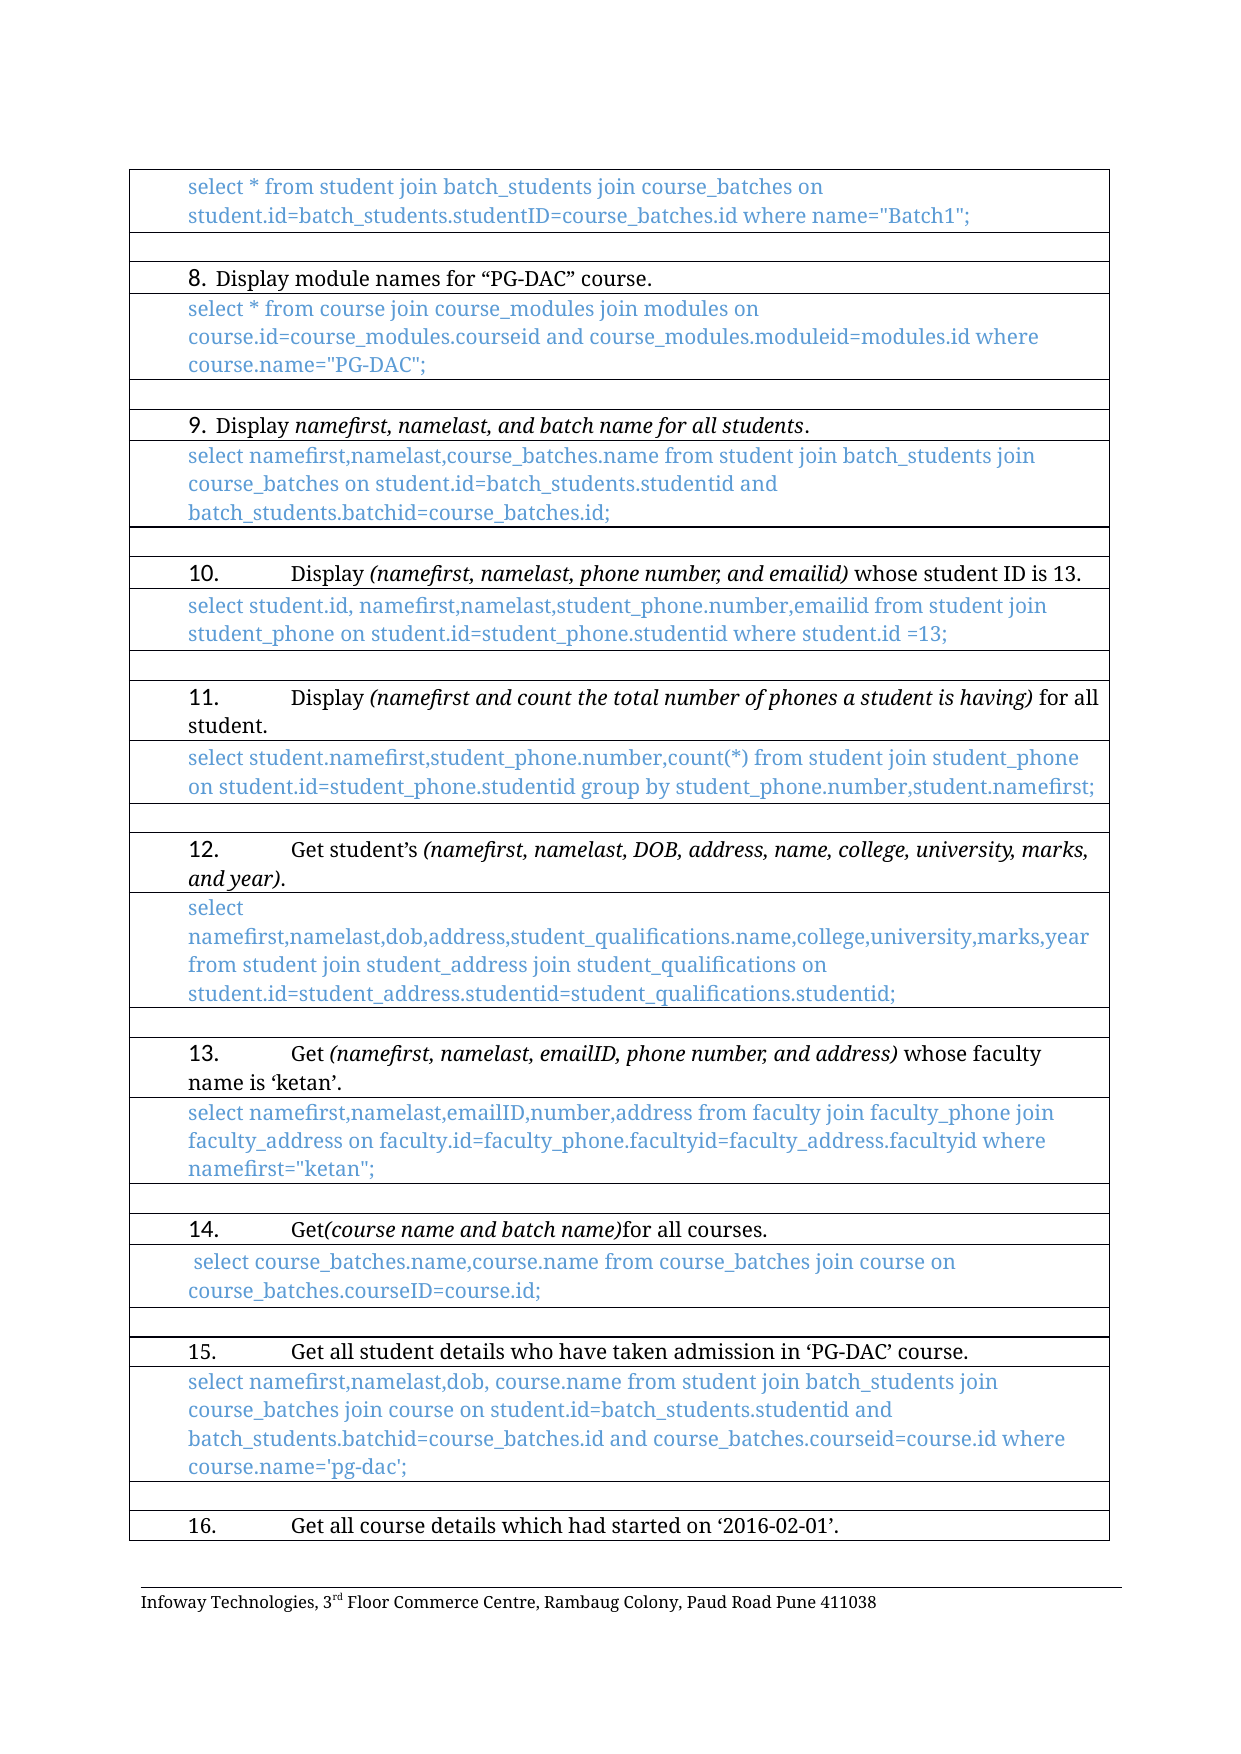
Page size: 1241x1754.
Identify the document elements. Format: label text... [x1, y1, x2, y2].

table_cell select namefirst,namelast,course_batches.name from student join batch_students join course_batches on student.id=batch_students.studentid and batch_students.batchid=course_batches.id; [130, 441, 1109, 526]
table_cell Display (namefirst, namelast, phone number, and emailid) whose student ID is 13. [130, 557, 1109, 587]
table_cell Display (namefirst and count the total number of phones a student is having) for all student. [130, 681, 1109, 740]
table_cell select namefirst,namelast,dob,address,student_qualifications.name,college,university,marks,year from student join student_address join student_qualifications on student.id=student_address.studentid=student_qualifications.studentid; [130, 893, 1109, 1007]
table_cell select namefirst,namelast,emailID,number,address from faculty join faculty_phone join faculty_address on faculty.id=faculty_phone.facultyid=faculty_address.facultyid where namefirst="ketan"; [130, 1098, 1109, 1183]
table_cell Display module names for “PG-DAC” course. [130, 262, 1109, 293]
table_cell Get(course name and batch name)for all courses. [130, 1214, 1109, 1244]
table_cell [130, 1308, 1109, 1336]
table_cell Get all student details who have taken admission in ‘PG-DAC’ course. [130, 1338, 1109, 1366]
table_cell Get (namefirst, namelast, emailID, phone number, and address) whose faculty name is ‘ketan’. [130, 1038, 1109, 1097]
table_cell [130, 1008, 1109, 1037]
table_cell select student.namefirst,student_phone.number,count(*) from student join student_phone on student.id=student_phone.studentid group by student_phone.number,student.namefirst; [130, 741, 1109, 803]
table_cell select namefirst,namelast,dob, course.name from student join batch_students join course_batches join course on student.id=batch_students.studentid and batch_students.batchid=course_batches.id and course_batches.courseid=course.id where course.name='pg-dac'; [130, 1367, 1109, 1481]
table_cell select * from course join course_modules join modules on course.id=course_modules.courseid and course_modules.moduleid=modules.id where course.name="PG-DAC"; [130, 294, 1109, 379]
table_cell [130, 1184, 1109, 1212]
table_cell Display namefirst, namelast, and batch name for all students. [130, 410, 1109, 440]
table_cell [130, 528, 1109, 556]
table_cell Get all course details which had started on ‘2016-02-01’. [130, 1511, 1109, 1539]
table_cell Get student’s (namefirst, namelast, DOB, address, name, college, university, marks, and year). [130, 833, 1109, 892]
table_cell [130, 380, 1109, 408]
table_cell [130, 651, 1109, 680]
table_cell [130, 1482, 1109, 1510]
table_cell [130, 233, 1109, 261]
table_cell select student.id, namefirst,namelast,student_phone.number,emailid from student join student_phone on student.id=student_phone.studentid where student.id =13; [130, 589, 1109, 650]
table_cell select course_batches.name,course.name from course_batches join course on course_batches.courseID=course.id; [130, 1245, 1109, 1307]
table_cell select * from student join batch_students join course_batches on student.id=batch_students.studentID=course_batches.id where name="Batch1"; [130, 170, 1109, 232]
table_cell [130, 804, 1109, 832]
